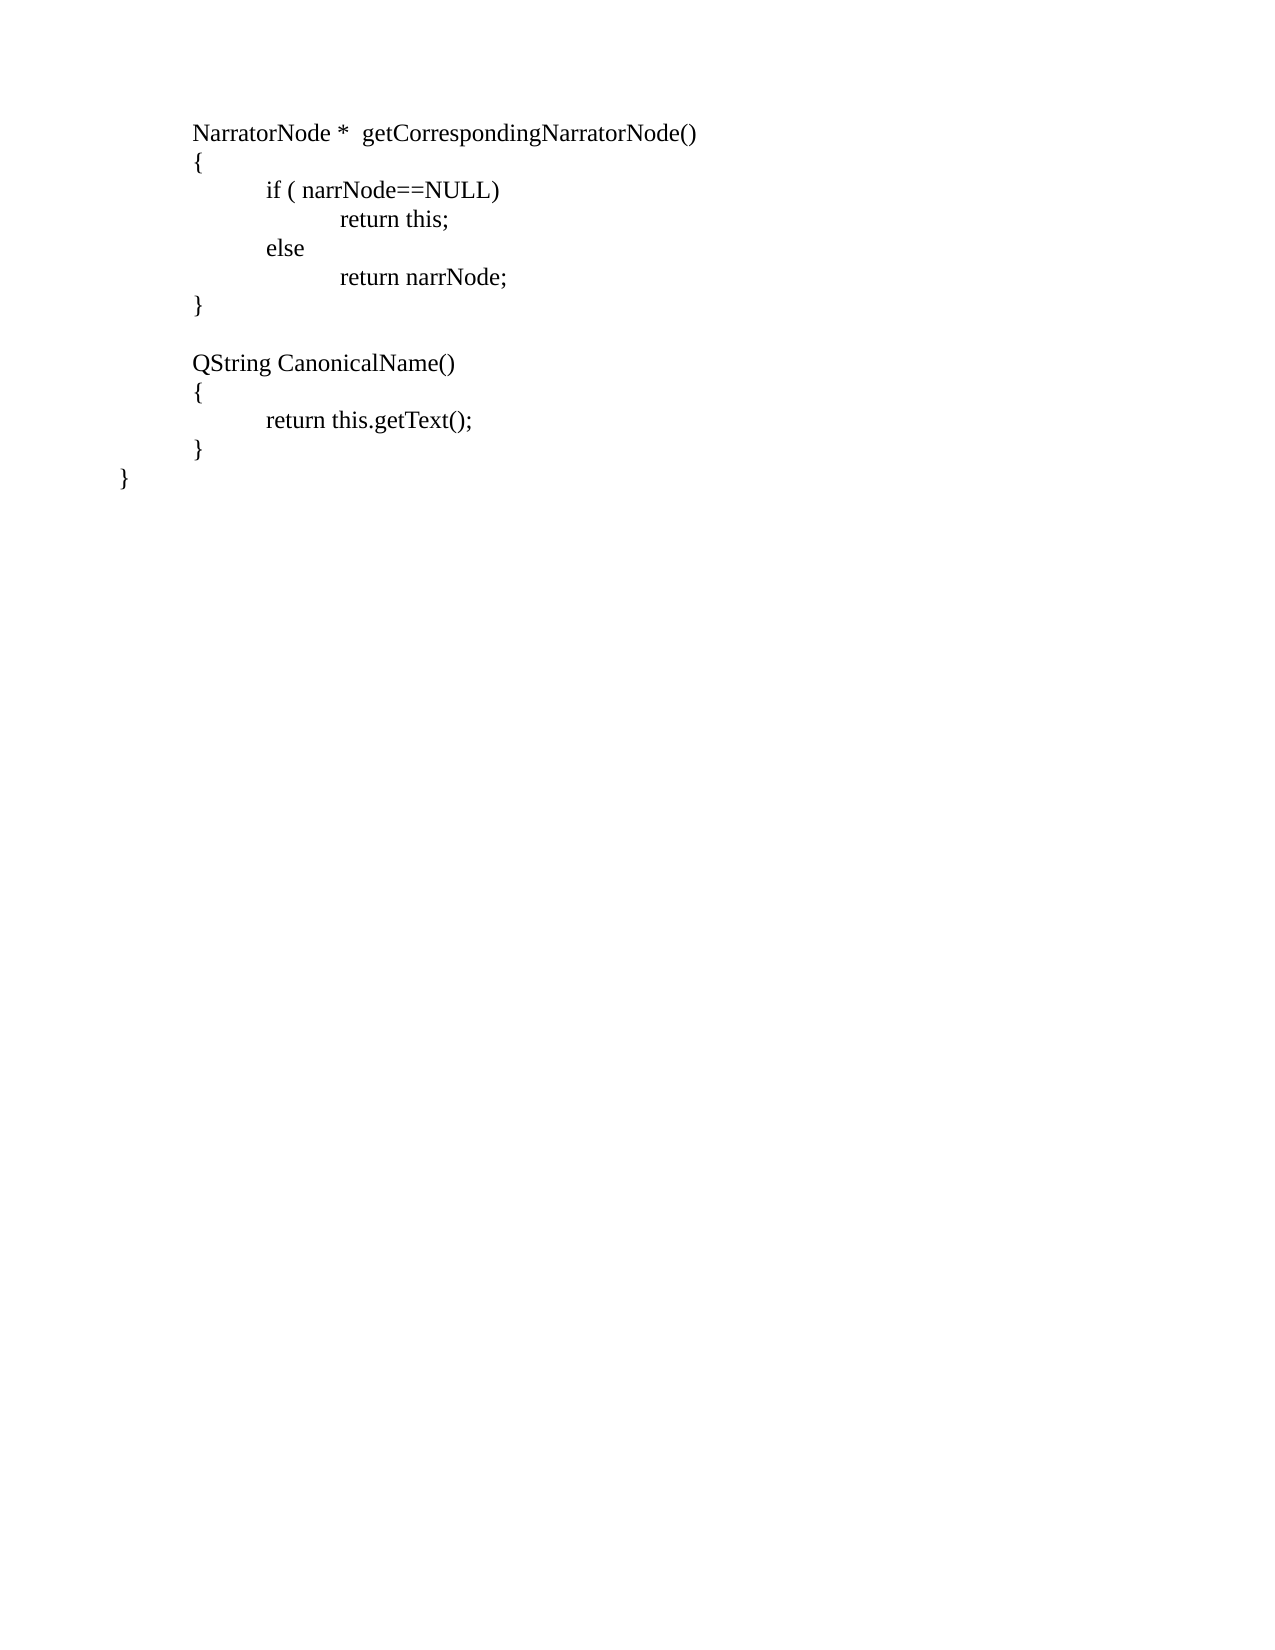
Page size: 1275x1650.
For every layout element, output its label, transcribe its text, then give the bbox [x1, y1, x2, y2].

text return narrNode; [192, 262, 1157, 291]
text } [192, 434, 1157, 463]
text if ( narrNode==NULL) [192, 176, 1157, 204]
text { [192, 147, 1157, 176]
text else [192, 233, 1157, 262]
text } [192, 291, 1157, 319]
text NarratorNode * getCorrespondingNarratorNode() [192, 118, 1157, 147]
text QString CanonicalName() [192, 348, 1157, 377]
text return this; [192, 204, 1157, 233]
text { [192, 377, 1157, 406]
text return this.getText(); [192, 406, 1157, 434]
text } [118, 463, 1157, 492]
